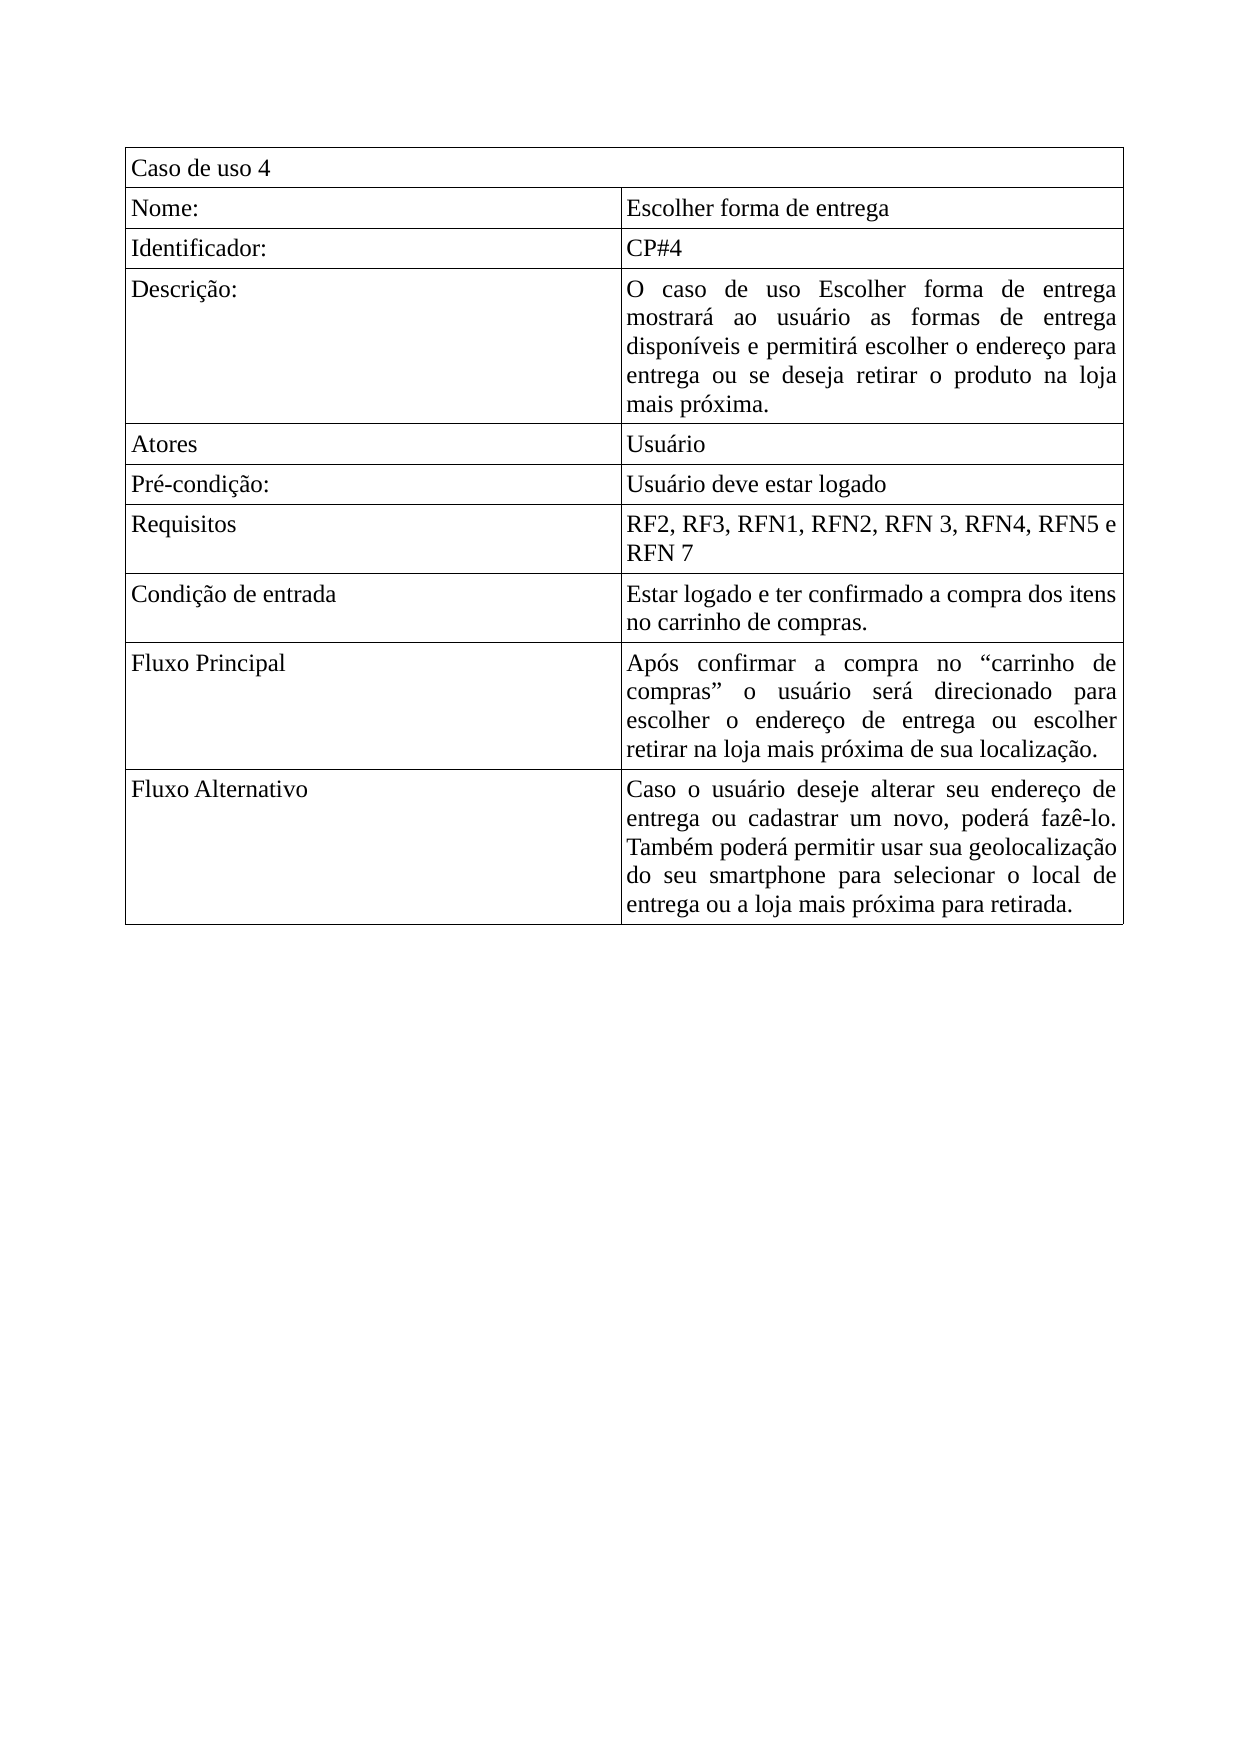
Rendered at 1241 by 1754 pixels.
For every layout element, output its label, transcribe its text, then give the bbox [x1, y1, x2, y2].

table_cell Usuário [622, 424, 1123, 463]
table_cell RF2, RF3, RFN1, RFN2, RFN 3, RFN4, RFN5 e RFN 7 [622, 505, 1123, 573]
table_cell Requisitos [126, 505, 621, 573]
table_cell Após confirmar a compra no “carrinho de compras” o usuário será direcionado para escolher o endereço de entrega ou escolher retirar na loja mais próxima de sua localização. [622, 643, 1123, 768]
table_cell Fluxo Principal [126, 643, 621, 768]
table_cell Estar logado e ter confirmado a compra dos itens no carrinho de compras. [622, 574, 1123, 642]
table_cell Atores [126, 424, 621, 463]
table_cell Pré-condição: [126, 465, 621, 504]
table_cell Escolher forma de entrega [622, 188, 1123, 227]
table_cell Condição de entrada [126, 574, 621, 642]
table_cell Identificador: [126, 229, 621, 268]
table_cell CP#4 [622, 229, 1123, 268]
table_cell Nome: [126, 188, 621, 227]
table_cell O caso de uso Escolher forma de entrega mostrará ao usuário as formas de entrega disponíveis e permitirá escolher o endereço para entrega ou se deseja retirar o produto na loja mais próxima. [622, 269, 1123, 423]
table_cell Fluxo Alternativo [126, 770, 621, 924]
table_cell Usuário deve estar logado [622, 465, 1123, 504]
table_header Caso de uso 4 [126, 148, 1123, 187]
table_cell Caso o usuário deseje alterar seu endereço de entrega ou cadastrar um novo, poderá fazê-lo. Também poderá permitir usar sua geolocalização do seu smartphone para selecionar o local de entrega ou a loja mais próxima para retirada. [622, 770, 1123, 924]
table_cell Descrição: [126, 269, 621, 423]
